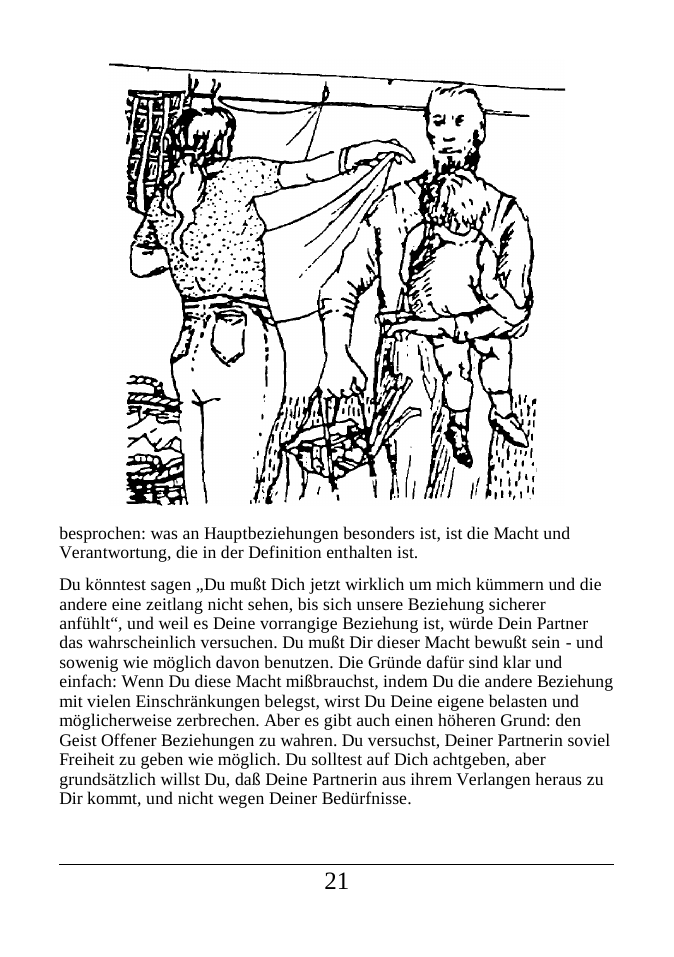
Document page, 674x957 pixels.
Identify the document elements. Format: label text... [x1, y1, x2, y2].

text Du könntest sagen „Du mußt Dich jetzt wirklich um mich kümmern und die andere eine zeitlang nicht sehen, bis sich unsere Beziehung sicherer anfühlt“, und weil es Deine vorrangige Beziehung ist, würde Dein Partner das wahr­scheinlich versuchen. Du mußt Dir dieser Macht bewußt sein - und sowenig wie möglich davon benutzen. Die Gründe dafür sind klar und einfach: Wenn Du diese Macht mißbrauchst, indem Du die andere Beziehung mit vielen Ein­schränkungen belegst, wirst Du Deine eigene belasten und möglicherweise zerbrechen. Aber es gibt auch einen höheren Grund: den Geist Offener Be­ziehungen zu wahren. Du versuchst, Deiner Partnerin soviel Freiheit zu geben wie möglich. Du solltest auf Dich achtgeben, aber grundsätzlich willst Du, daß Deine Partnerin aus ihrem Verlangen heraus zu Dir kommt, und nicht wegen Deiner Bedürfnisse. [59, 575, 614, 809]
picture [108, 59, 566, 506]
text besprochen: was an Haupt­be­ziehun­gen besonders ist, ist die Macht und Verantwortung, die in der Definition ent­halten ist. [59, 59, 614, 562]
